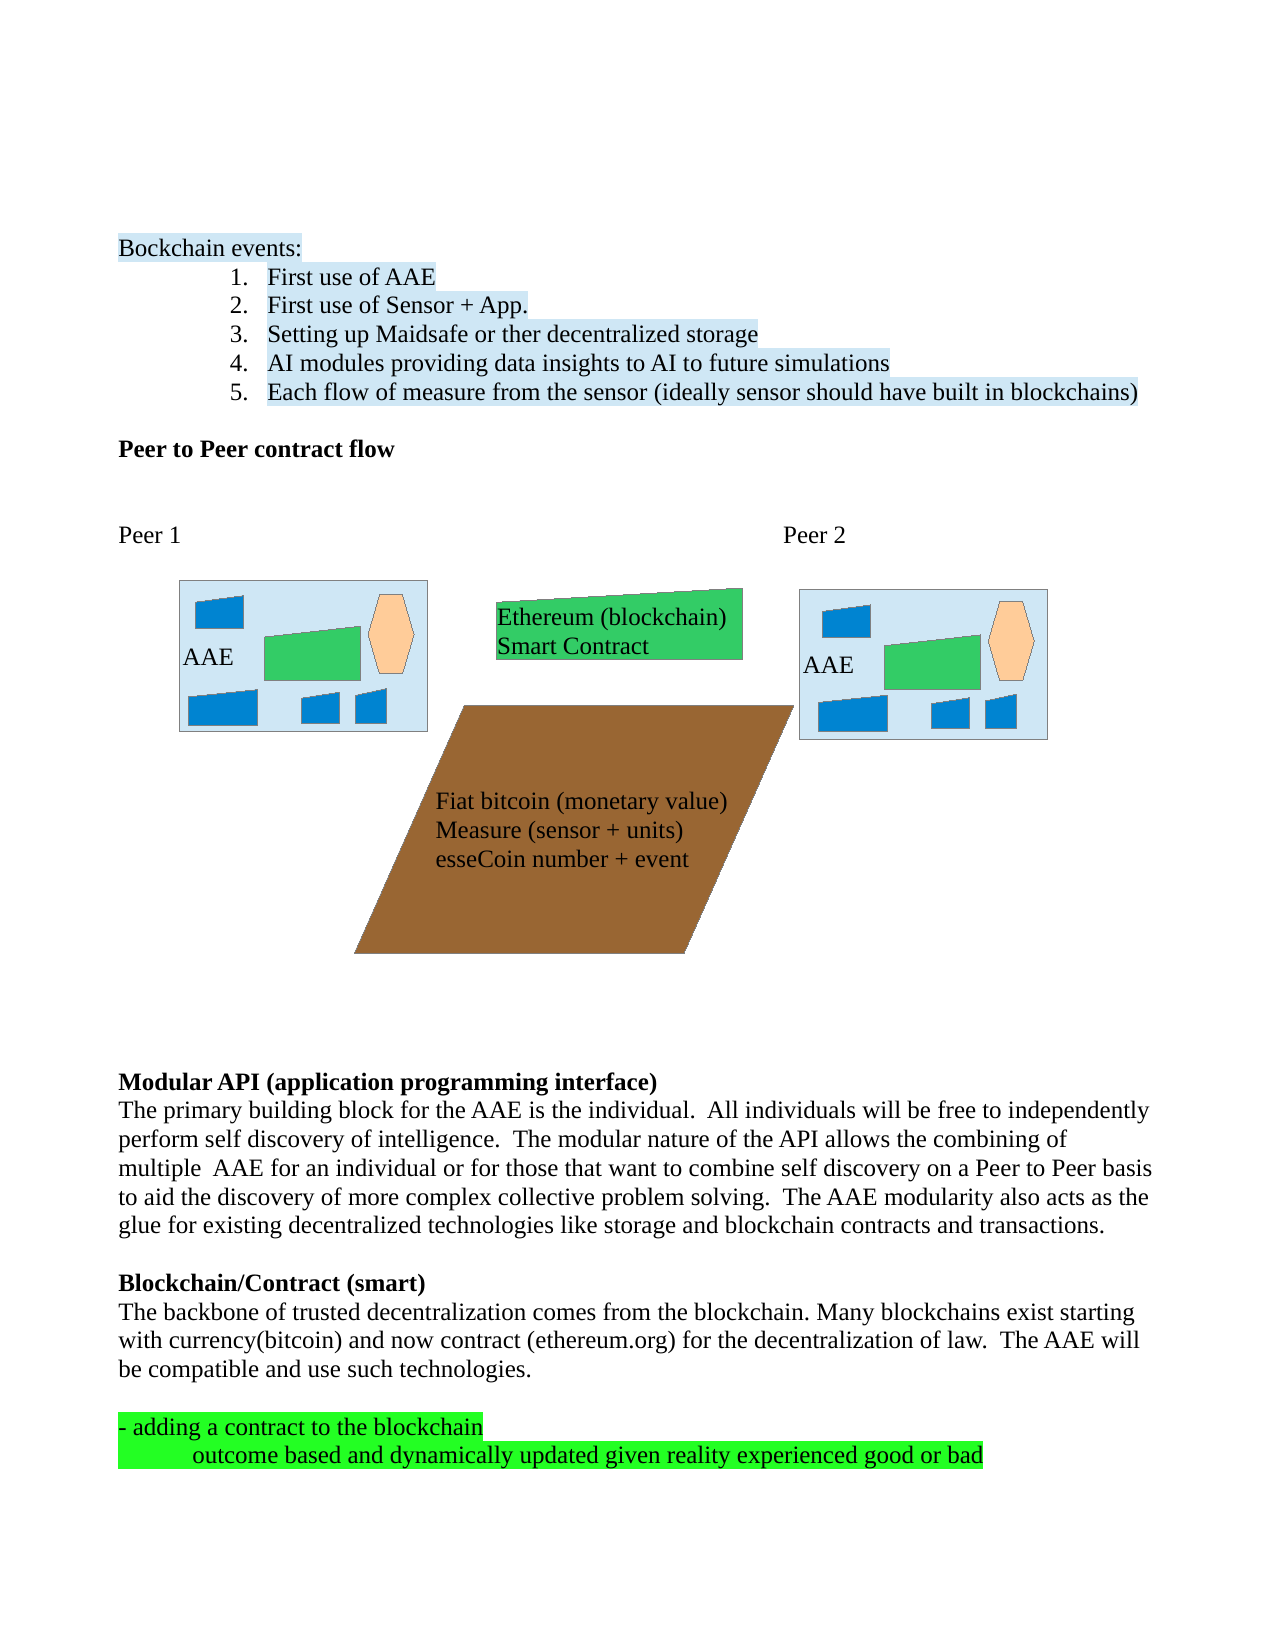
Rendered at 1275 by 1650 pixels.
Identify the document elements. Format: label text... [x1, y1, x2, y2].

text Peer 1 Peer 2 [118, 521, 1157, 549]
list Each flow of measure from the sensor (ideally sensor should have built in blockchains) [229, 377, 1157, 406]
text The backbone of trusted decentralization comes from the blockchain. Many blockchains exist starting with currency(bitcoin) and now contract (ethereum.org) for the decentralization of law. The AAE will be compatible and use such technologies. [118, 1297, 1157, 1383]
text Peer to Peer contract flow [118, 434, 1157, 463]
text Modular API (application programming interface) [118, 1067, 1157, 1096]
list First use of AAE [229, 262, 1157, 291]
text The primary building block for the AAE is the individual. All individuals will be free to independently perform self discovery of intelligence. The modular nature of the API allows the combining of multiple AAE for an individual or for those that want to combine self discovery on a Peer to Peer basis to aid the discovery of more complex collective problem solving. The AAE modularity also acts as the glue for existing decentralized technologies like storage and blockchain contracts and transactions. [118, 1096, 1157, 1239]
text - adding a contract to the blockchain [118, 1412, 1157, 1441]
text Bockchain events: [118, 233, 1157, 262]
text outcome based and dynamically updated given reality experienced good or bad [118, 1441, 1157, 1469]
text Blockchain/Contract (smart) [118, 1268, 1157, 1297]
list AI modules providing data insights to AI to future simulations [229, 348, 1157, 377]
list First use of Sensor + App. [229, 291, 1157, 319]
list Setting up Maidsafe or ther decentralized storage [229, 319, 1157, 348]
